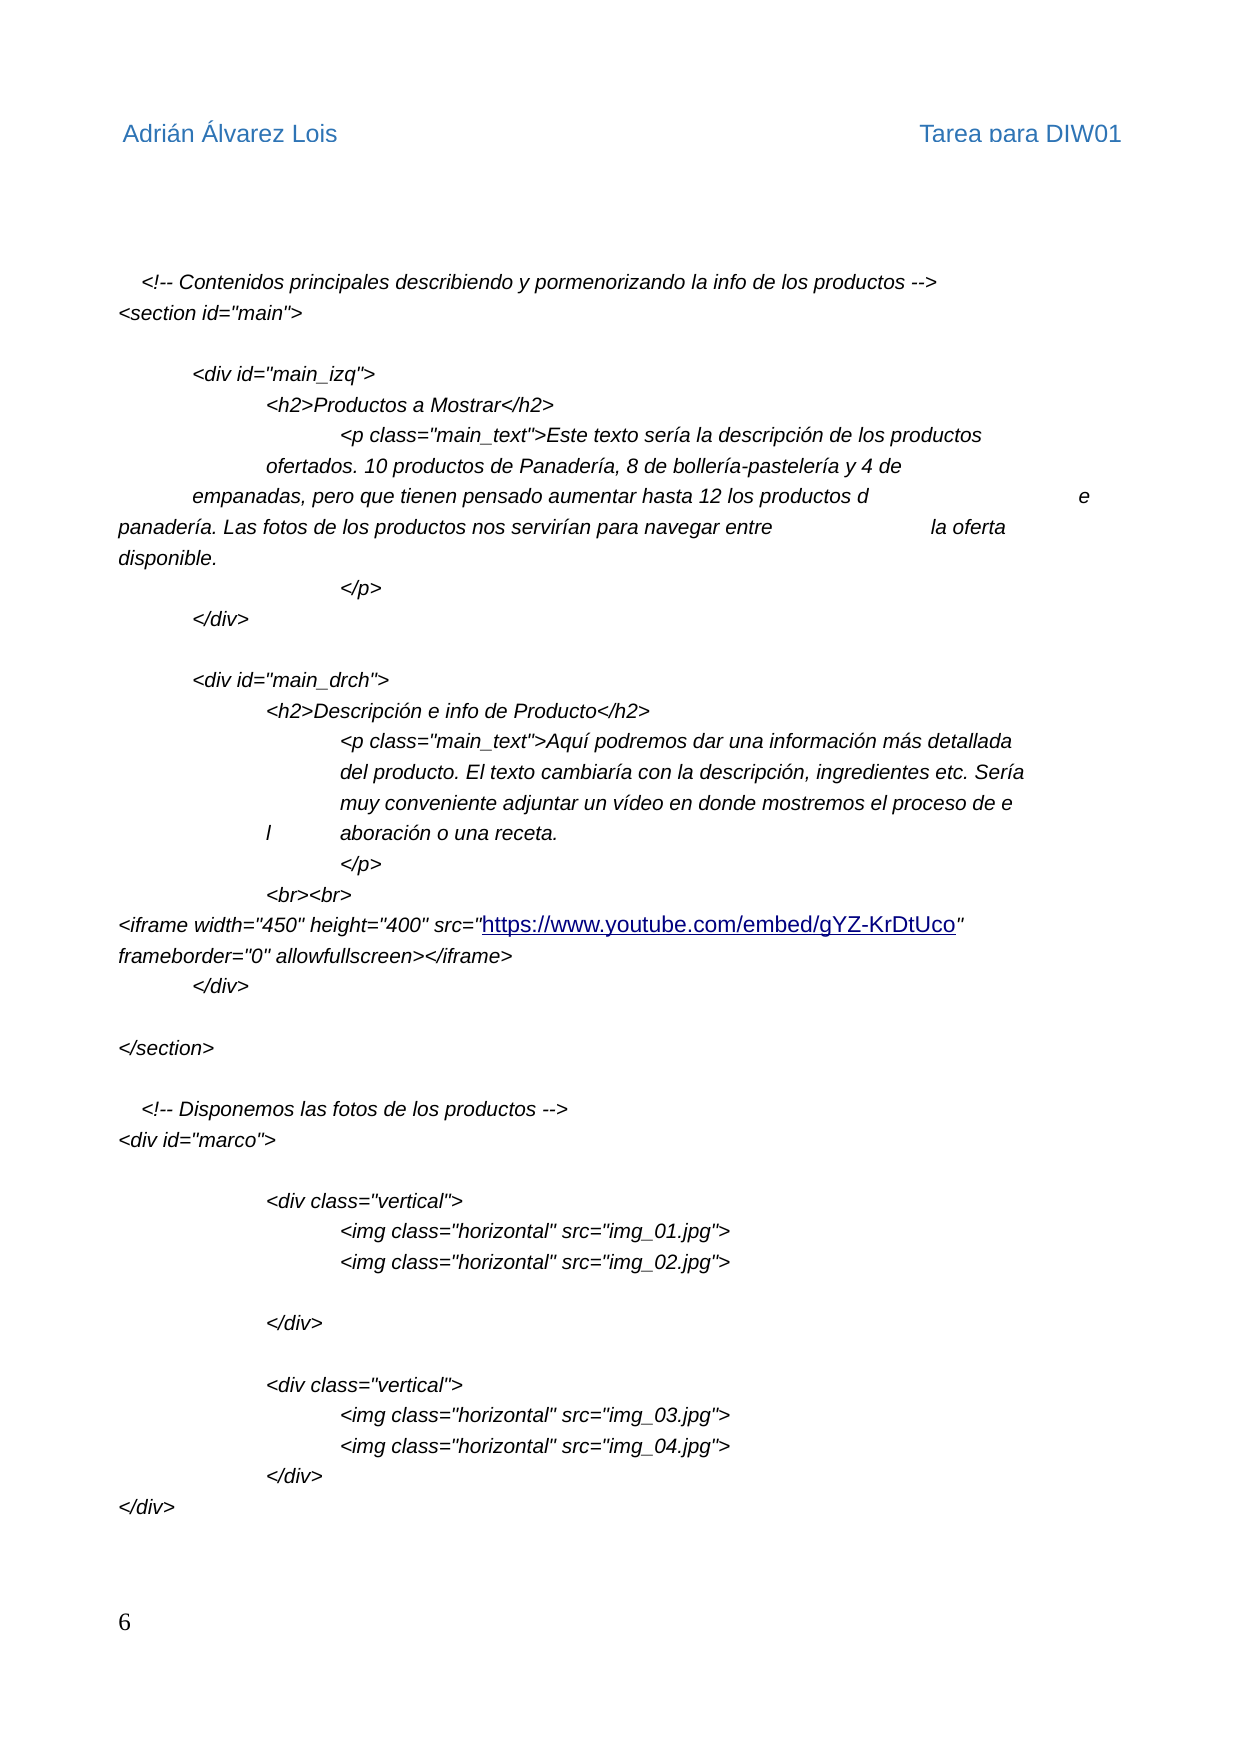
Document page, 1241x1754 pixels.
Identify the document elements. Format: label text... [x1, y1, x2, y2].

text </section> [118, 1029, 1097, 1059]
text <div id="marco"> [118, 1121, 1097, 1151]
text <!-- Contenidos principales describiendo y pormenorizando la info de los productos --> [118, 263, 1097, 294]
text <div id="main_drch"> [118, 661, 1097, 692]
text <img class="horizontal" src="img_02.jpg"> [118, 1243, 1097, 1274]
text <img class="horizontal" src="img_04.jpg"> [118, 1427, 1097, 1458]
text <div class="vertical"> [118, 1182, 1097, 1213]
text <iframe width="450" height="400" src="https://www.youtube.com/embed/gYZ-KrDtUco" frameborder="0" allowfullscreen></iframe> [118, 906, 1097, 968]
text </div> [118, 1304, 1097, 1335]
text <h2>Productos a Mostrar</h2> [118, 386, 1097, 416]
text </div> [118, 600, 1097, 631]
text <div class="vertical"> [118, 1366, 1097, 1396]
text <img class="horizontal" src="img_03.jpg"> [118, 1396, 1097, 1427]
text <!-- Disponemos las fotos de los productos --> [118, 1090, 1097, 1121]
text <br><br> [118, 876, 1097, 906]
text </div> [118, 968, 1097, 998]
text <div id="main_izq"> [118, 355, 1097, 386]
text </p> [118, 569, 1097, 600]
text <h2>Descripción e info de Producto</h2> [118, 692, 1097, 723]
text <p class="main_text">Aquí podremos dar una información más detallada del producto. El texto cambiaría con la descripción, ingredientes etc. Sería muy conveniente adjuntar un vídeo en donde mostremos el proceso de e l aboración o una receta. [118, 723, 1097, 845]
text <section id="main"> [118, 294, 1097, 324]
text </div> [118, 1488, 1097, 1519]
text </p> [118, 845, 1097, 876]
text </div> [118, 1458, 1097, 1488]
text <p class="main_text">Este texto sería la descripción de los productos ofertados. 10 productos de Panadería, 8 de bollería-pastelería y 4 de empanadas, pero que tienen pensado aumentar hasta 12 los productos d e panadería. Las fotos de los productos nos servirían para navegar entre la oferta disponible. [118, 416, 1097, 569]
text <img class="horizontal" src="img_01.jpg"> [118, 1213, 1097, 1243]
